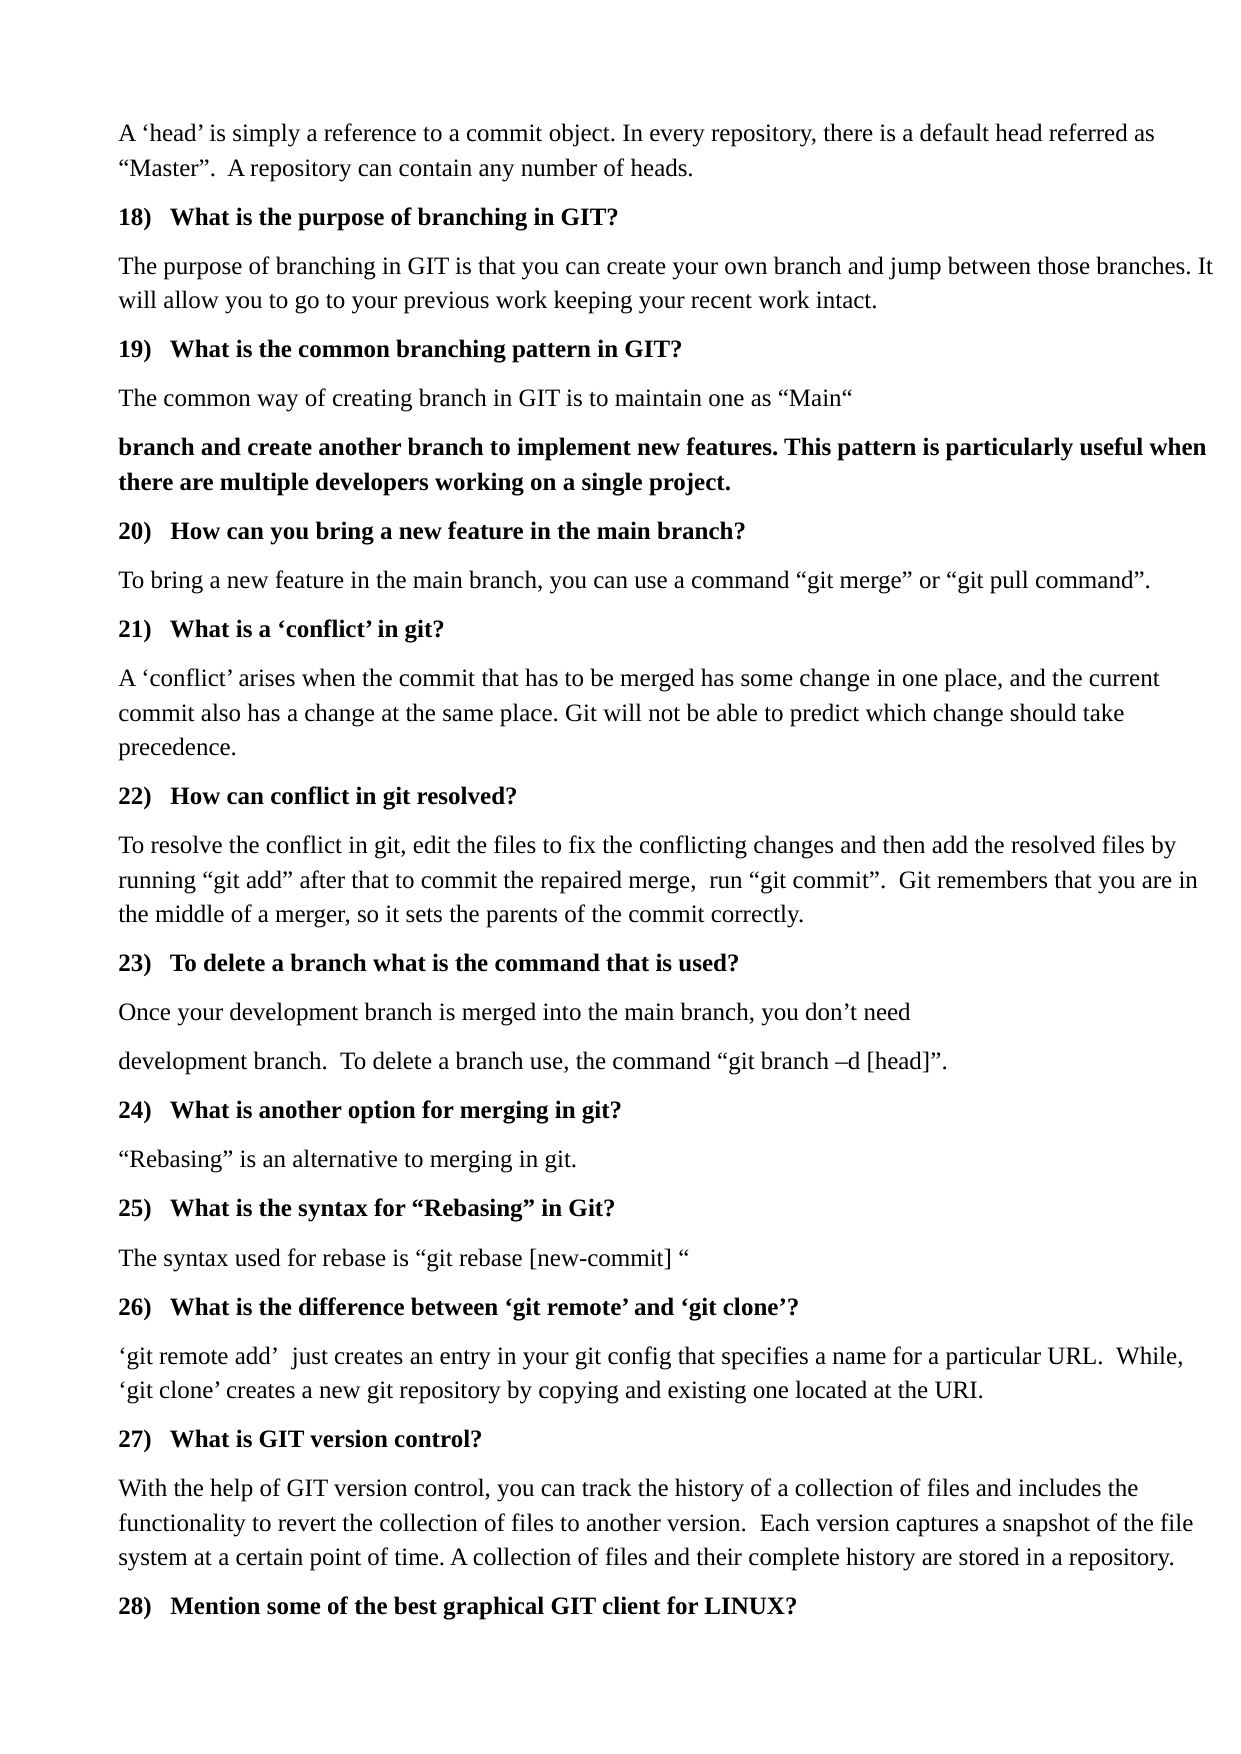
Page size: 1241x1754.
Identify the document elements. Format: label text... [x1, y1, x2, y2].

text 23) To delete a branch what is the command that is used? [118, 948, 1217, 977]
text To bring a new feature in the main branch, you can use a command “git merge” or “git pull command”. [118, 565, 1217, 594]
text A ‘head’ is simply a reference to a commit object. In every repository, there is a default head referred as “Master”. A repository can contain any number of heads. [118, 118, 1217, 181]
text A ‘conflict’ arises when the commit that has to be merged has some change in one place, and the current commit also has a change at the same place. Git will not be able to predict which change should take precedence. [118, 663, 1217, 761]
text development branch. To delete a branch use, the command “git branch –d [head]”. [118, 1046, 1217, 1075]
text 20) How can you bring a new feature in the main branch? [118, 516, 1217, 545]
text 18) What is the purpose of branching in GIT? [118, 202, 1217, 230]
text 24) What is another option for merging in git? [118, 1095, 1217, 1124]
text 21) What is a ‘conflict’ in git? [118, 614, 1217, 643]
text With the help of GIT version control, you can track the history of a collection of files and includes the functionality to revert the collection of files to another version. Each version captures a snapshot of the file system at a certain point of time. A collection of files and their complete history are stored in a repository. [118, 1473, 1217, 1571]
text 25) What is the syntax for “Rebasing” in Git? [118, 1193, 1217, 1222]
text “Rebasing” is an alternative to merging in git. [118, 1144, 1217, 1173]
text branch and create another branch to implement new features. This pattern is particularly useful when there are multiple developers working on a single project. [118, 432, 1217, 496]
text Once your development branch is merged into the main branch, you don’t need [118, 997, 1217, 1026]
text The common way of creating branch in GIT is to maintain one as “Main“ [118, 383, 1217, 412]
text ‘git remote add’ just creates an entry in your git config that specifies a name for a particular URL. While, ‘git clone’ creates a new git repository by copying and existing one located at the URI. [118, 1341, 1217, 1404]
text 26) What is the difference between ‘git remote’ and ‘git clone’? [118, 1292, 1217, 1320]
text 19) What is the common branching pattern in GIT? [118, 334, 1217, 363]
text 22) How can conflict in git resolved? [118, 781, 1217, 810]
text To resolve the conflict in git, edit the files to fix the conflicting changes and then add the resolved files by running “git add” after that to commit the repaired merge, run “git commit”. Git remembers that you are in the middle of a merger, so it sets the parents of the commit correctly. [118, 830, 1217, 928]
text The syntax used for rebase is “git rebase [new-commit] “ [118, 1243, 1217, 1271]
text The purpose of branching in GIT is that you can create your own branch and jump between those branches. It will allow you to go to your previous work keeping your recent work intact. [118, 251, 1217, 314]
text 28) Mention some of the best graphical GIT client for LINUX? [118, 1591, 1217, 1620]
text 27) What is GIT version control? [118, 1424, 1217, 1453]
